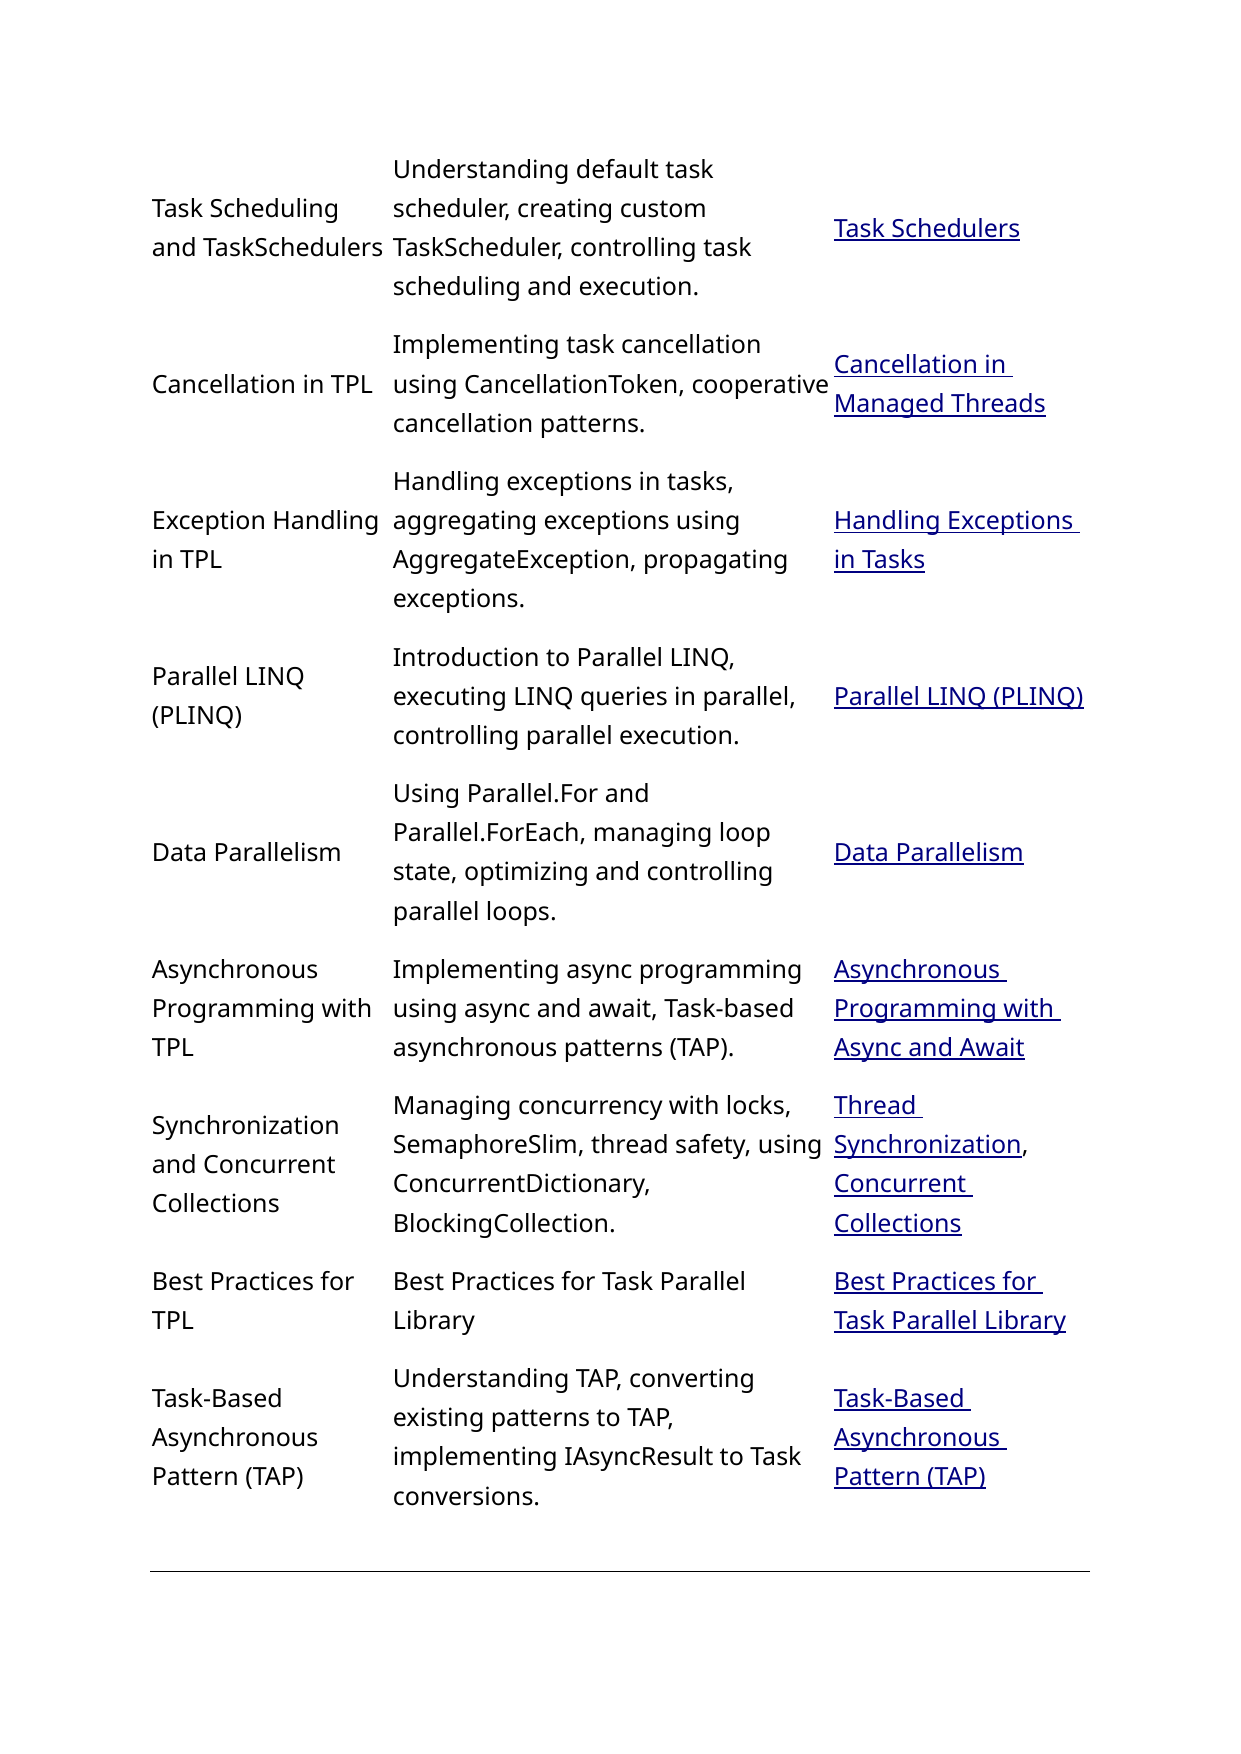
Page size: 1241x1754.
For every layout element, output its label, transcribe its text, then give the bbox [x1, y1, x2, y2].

table_cell Task Scheduling and TaskSchedulers [150, 150, 391, 326]
table_cell Exception Handling in TPL [150, 462, 391, 638]
table_cell Data Parallelism [150, 774, 391, 950]
table_cell Task Schedulers [832, 150, 1090, 326]
table_cell Best Practices for Task Parallel Library [391, 1262, 832, 1359]
table_cell Implementing task cancellation using CancellationToken, cooperative cancellation patterns. [391, 326, 832, 462]
table_cell Cancellation in TPL [150, 326, 391, 462]
table_cell Handling exceptions in tasks, aggregating exceptions using AggregateException, propagating exceptions. [391, 462, 832, 638]
table_cell Parallel LINQ (PLINQ) [150, 638, 391, 774]
table_cell Asynchronous Programming with Async and Await [832, 950, 1090, 1086]
table_cell Task-Based Asynchronous Pattern (TAP) [150, 1359, 391, 1535]
table_cell Data Parallelism [832, 774, 1090, 950]
table_cell Managing concurrency with locks, SemaphoreSlim, thread safety, using ConcurrentDictionary, BlockingCollection. [391, 1086, 832, 1262]
table_cell Best Practices for Task Parallel Library [832, 1262, 1090, 1359]
table_cell Handling Exceptions in Tasks [832, 462, 1090, 638]
table_cell Understanding TAP, converting existing patterns to TAP, implementing IAsyncResult to Task conversions. [391, 1359, 832, 1535]
table_cell Parallel LINQ (PLINQ) [832, 638, 1090, 774]
table_cell Thread Synchronization, Concurrent Collections [832, 1086, 1090, 1262]
table_cell Synchronization and Concurrent Collections [150, 1086, 391, 1262]
table_cell Introduction to Parallel LINQ, executing LINQ queries in parallel, controlling parallel execution. [391, 638, 832, 774]
table_cell Asynchronous Programming with TPL [150, 950, 391, 1086]
table_cell Cancellation in Managed Threads [832, 326, 1090, 462]
table_cell Implementing async programming using async and await, Task-based asynchronous patterns (TAP). [391, 950, 832, 1086]
table_cell Understanding default task scheduler, creating custom TaskScheduler, controlling task scheduling and execution. [391, 150, 832, 326]
table_cell Task-Based Asynchronous Pattern (TAP) [832, 1359, 1090, 1535]
table_cell Using Parallel.For and Parallel.ForEach, managing loop state, optimizing and controlling parallel loops. [391, 774, 832, 950]
table_cell Best Practices for TPL [150, 1262, 391, 1359]
